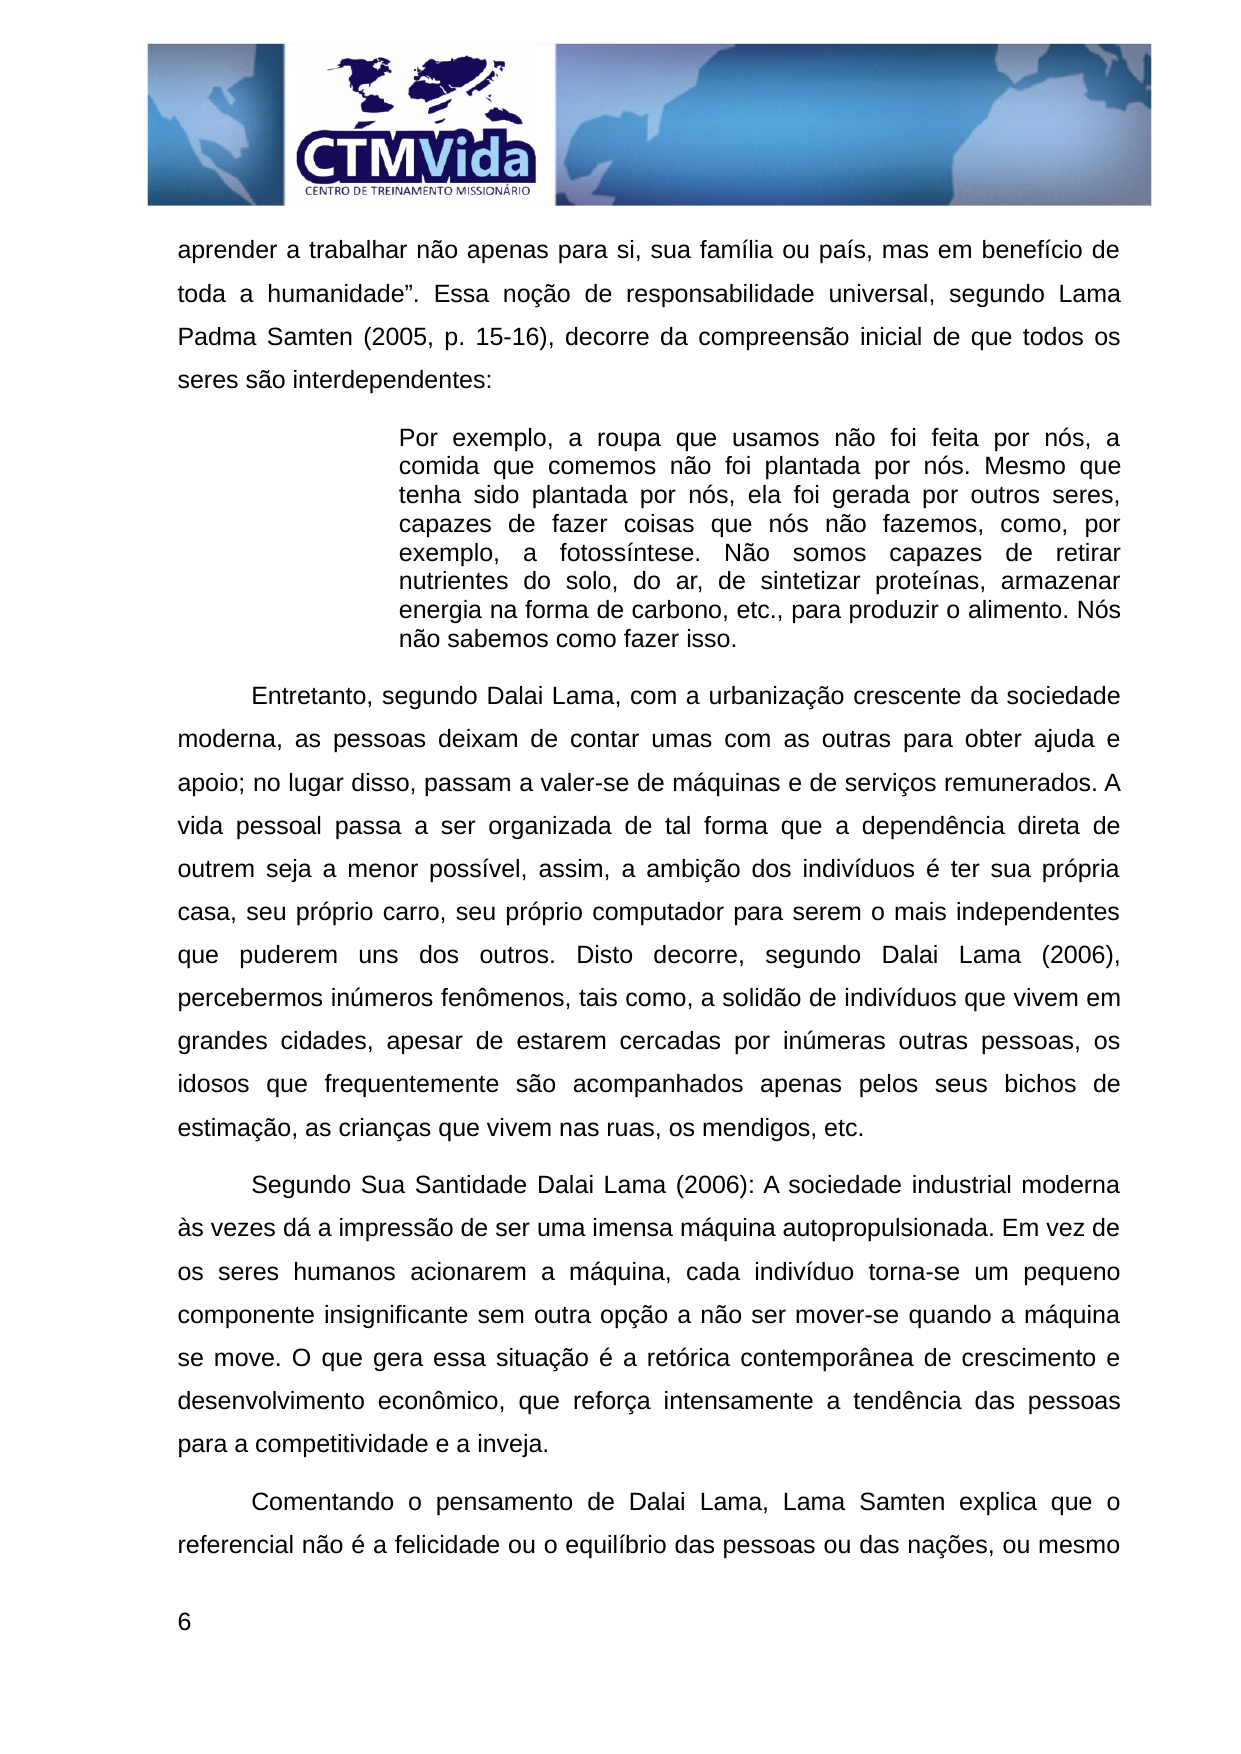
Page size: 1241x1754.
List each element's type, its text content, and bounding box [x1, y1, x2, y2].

text aprender a trabalhar não apenas para si, sua família ou país, mas em benefício de toda a humanidade”. Essa noção de responsabilidade universal, segundo Lama Padma Samten (2005, p. 15-16), decorre da compreensão inicial de que todos os seres são interdependentes: [177, 235, 1122, 393]
text Entretanto, segundo Dalai Lama, com a urbanização crescente da sociedade moderna, as pessoas deixam de contar umas com as outras para obter ajuda e apoio; no lugar disso, passam a valer-se de máquinas e de serviços remunerados. A vida pessoal passa a ser organizada de tal forma que a dependência direta de outrem seja a menor possível, assim, a ambição dos indivíduos é ter sua própria casa, seu próprio carro, seu próprio computador para serem o mais independentes que puderem uns dos outros. Disto decorre, segundo Dalai Lama (2006), percebermos inúmeros fenômenos, tais como, a solidão de indivíduos que vivem em grandes cidades, apesar de estarem cercadas por inúmeras outras pessoas, os idosos que frequentemente são acompanhados apenas pelos seus bichos de estimação, as crianças que vivem nas ruas, os mendigos, etc. [177, 681, 1122, 1141]
text Comentando o pensamento de Dalai Lama, Lama Samten explica que o referencial não é a felicidade ou o equilíbrio das pessoas ou das nações, ou mesmo [177, 1487, 1122, 1558]
text Segundo Sua Santidade Dalai Lama (2006): A sociedade industrial moderna às vezes dá a impressão de ser uma imensa máquina autopropulsionada. Em vez de os seres humanos acionarem a máquina, cada indivíduo torna-se um pequeno componente insignificante sem outra opção a não ser mover-se quando a máquina se move. O que gera essa situação é a retórica contemporânea de crescimento e desenvolvimento econômico, que reforça intensamente a tendência das pessoas para a competitividade e a inveja. [177, 1170, 1122, 1458]
text Por exemplo, a roupa que usamos não foi feita por nós, a comida que comemos não foi plantada por nós. Mesmo que tenha sido plantada por nós, ela foi gerada por outros seres, capazes de fazer coisas que nós não fazemos, como, por exemplo, a fotossíntese. Não somos capazes de retirar nutrientes do solo, do ar, de sintetizar proteínas, armazenar energia na forma de carbono, etc., para produzir o alimento. Nós não sabemos como fazer isso. [399, 422, 1122, 652]
picture [147, 43, 1152, 206]
